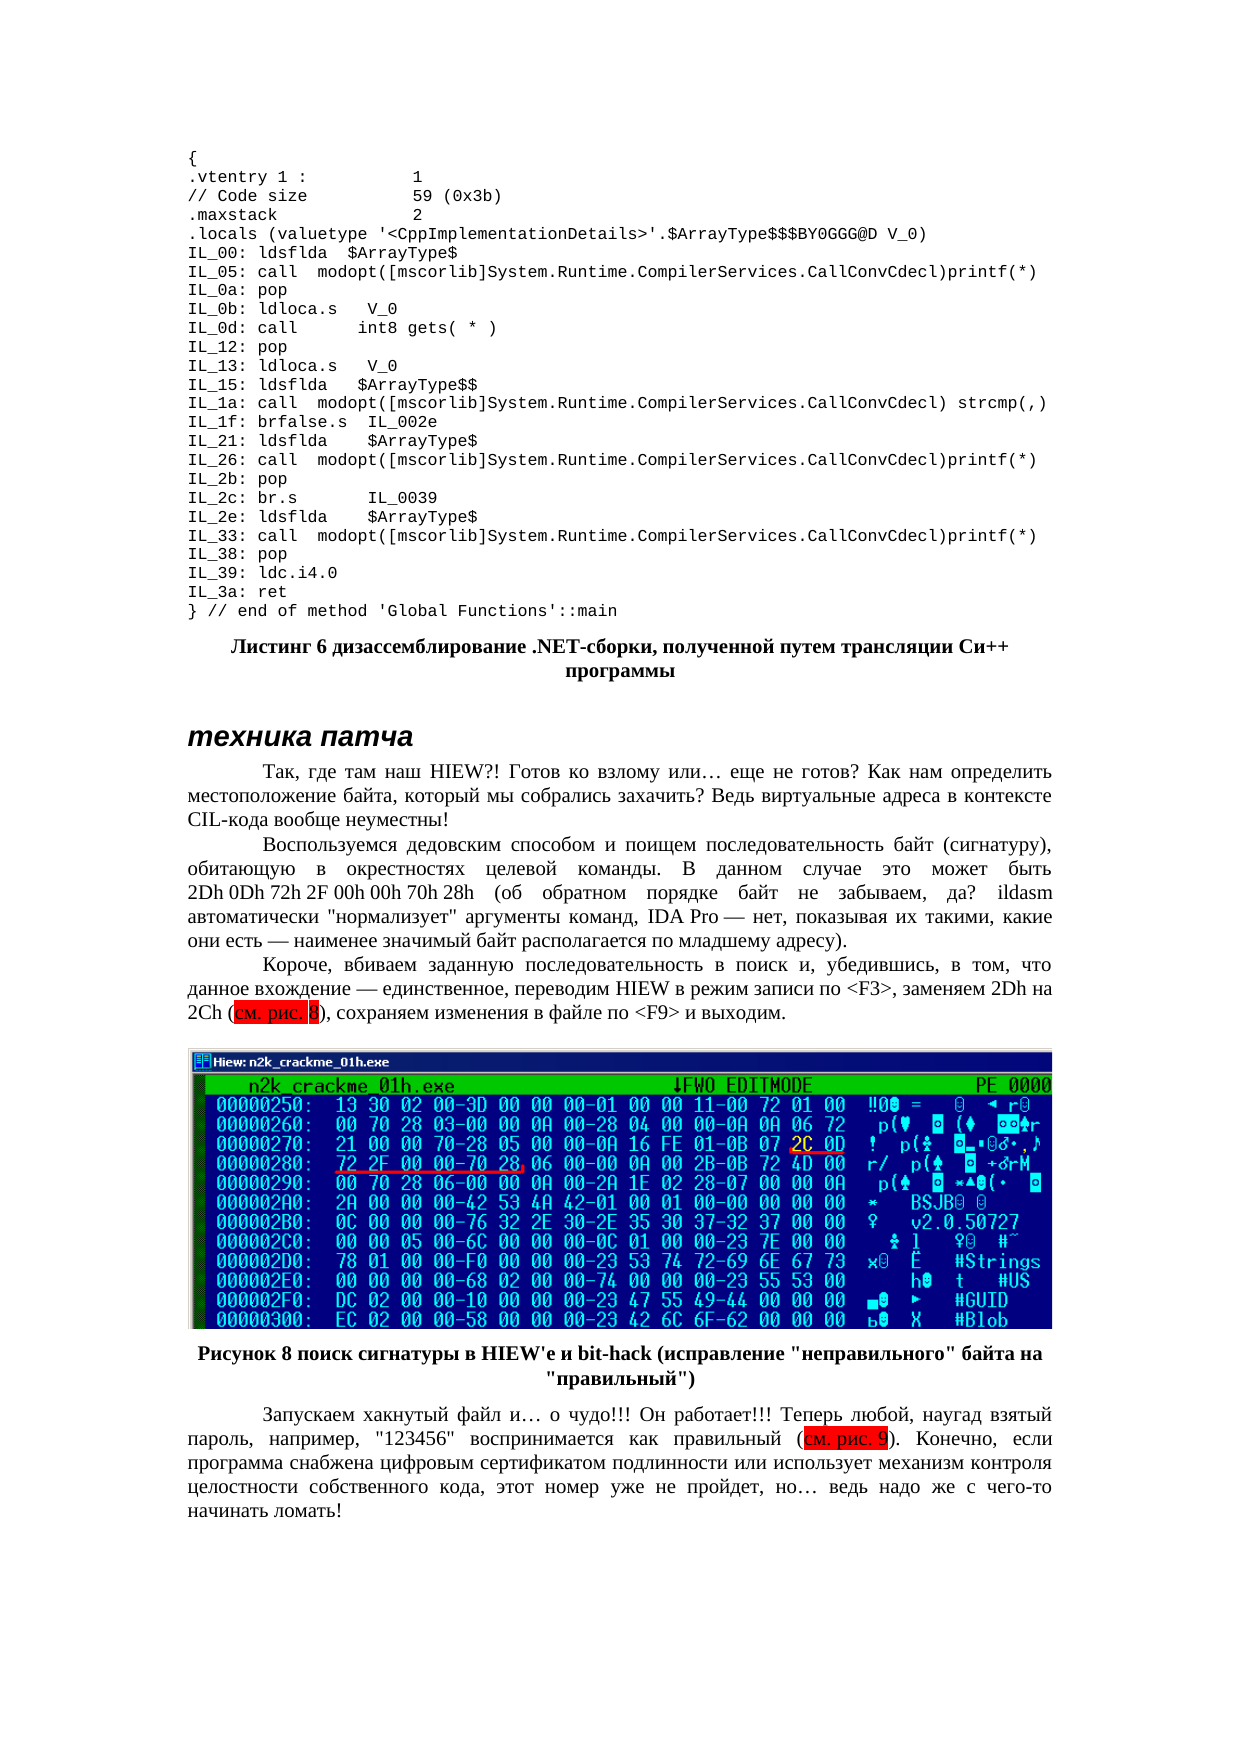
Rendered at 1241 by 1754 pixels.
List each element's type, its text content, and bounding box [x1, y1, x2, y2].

text IL_38: pop [187, 546, 1053, 565]
picture [188, 1048, 1053, 1329]
text Запускаем хакнутый файл и… о чудо!!! Он работает!!! Теперь любой, наугад взятый пароль, например, "123456" воспринимается как правильный (см. рис. 9). Конечно, если программа снабжена цифровым сертификатом подлинности или использует механизм контроля целостности собственного кода, этот номер уже не пройдет, но… ведь надо же с чего-то начинать ломать! [187, 1402, 1053, 1522]
text Рисунок 8 поиск сигнатуры в HIEW'е и bit-hack (исправление "неправильного" байта на "правильный") [187, 1341, 1053, 1389]
text Воспользуемся дедовским способом и поищем последовательность байт (сигнатуру), обитающую в окрестностях целевой команды. В данном случае это может быть 2Dh 0Dh 72h 2F 00h 00h 70h 28h (об обратном порядке байт не забываем, да? ildasm автоматически "нормализует" аргументы команд, IDA Pro — нет, показывая их такими, какие они есть — наименее значимый байт располагается по младшему адресу). [187, 831, 1053, 952]
text .locals (valuetype '<CppImplementationDetails>'.$ArrayType$$$BY0GGG@D V_0) [187, 225, 1053, 244]
text IL_1a: call modopt([mscorlib]System.Runtime.CompilerServices.CallConvCdecl) strcmp(,) [187, 395, 1053, 414]
text IL_12: pop [187, 338, 1053, 357]
text IL_2e: ldsflda $ArrayType$ [187, 508, 1053, 527]
text Короче, вбиваем заданную последовательность в поиск и, убедившись, в том, что данное вхождение — единственное, переводим HIEW в режим записи по <F3>, заменяем 2Dh на 2Ch (см. рис. 8), сохраняем изменения в файле по <F9> и выходим. [187, 952, 1053, 1024]
text IL_3a: ret [187, 584, 1053, 602]
text IL_13: ldloca.s V_0 [187, 357, 1053, 376]
text { [187, 150, 1053, 169]
text IL_21: ldsflda $ArrayType$ [187, 433, 1053, 452]
text IL_39: ldc.i4.0 [187, 565, 1053, 584]
text // Code size 59 (0x3b) [187, 188, 1053, 207]
text IL_0d: call int8 gets( * ) [187, 320, 1053, 338]
text Так, где там наш HIEW?! Готов ко взлому или… еще не готов? Как нам определить местоположение байта, который мы собрались захачить? Ведь виртуальные адреса в контексте CIL-кода вообще неуместны! [187, 759, 1053, 831]
text IL_1f: brfalse.s IL_002e [187, 414, 1053, 433]
text IL_2b: pop [187, 471, 1053, 489]
text IL_15: ldsflda $ArrayType$$ [187, 376, 1053, 395]
text IL_2c: br.s IL_0039 [187, 489, 1053, 508]
text IL_00: ldsflda $ArrayType$ [187, 244, 1053, 263]
text .vtentry 1 : 1 [187, 169, 1053, 188]
text IL_33: call modopt([mscorlib]System.Runtime.CompilerServices.CallConvCdecl)printf(*) [187, 527, 1053, 546]
text IL_0a: pop [187, 282, 1053, 301]
subtitle техника патча [187, 719, 1053, 753]
text .maxstack 2 [187, 207, 1053, 225]
text Листинг 6 дизассемблирование .NET-сборки, полученной путем трансляции Си++ программы [187, 634, 1053, 682]
text IL_05: call modopt([mscorlib]System.Runtime.CompilerServices.CallConvCdecl)printf(*) [187, 263, 1053, 282]
text IL_0b: ldloca.s V_0 [187, 301, 1053, 320]
text IL_26: call modopt([mscorlib]System.Runtime.CompilerServices.CallConvCdecl)printf(*) [187, 452, 1053, 471]
text } // end of method 'Global Functions'::main [187, 602, 1053, 621]
